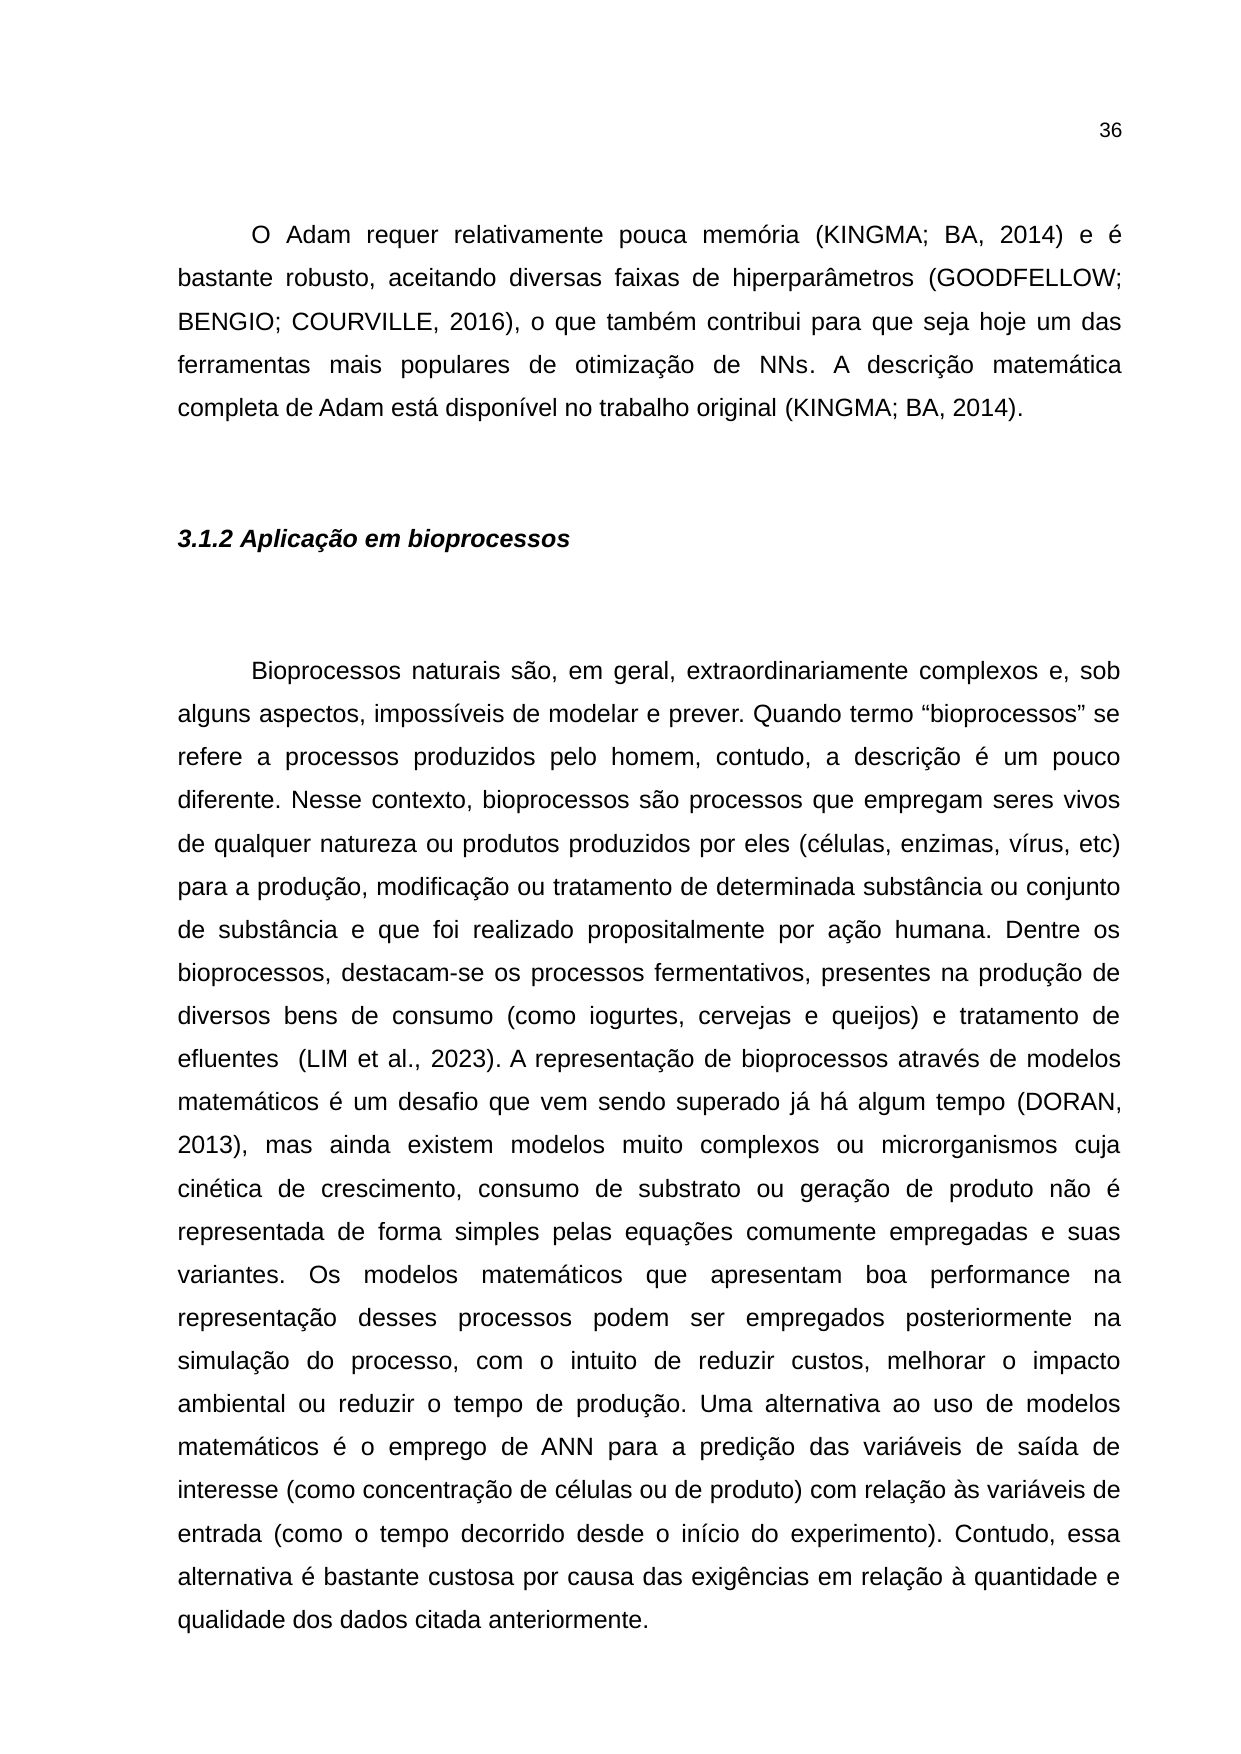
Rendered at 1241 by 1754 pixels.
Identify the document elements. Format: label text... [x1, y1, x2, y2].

subtitle Aplicação em bioprocessos [177, 524, 1122, 553]
text O Adam requer relativamente pouca memória (KINGMA; BA, 2014) e é bastante robusto, aceitando diversas faixas de hiperparâmetros (GOODFELLOW; BENGIO; COURVILLE, 2016), o que também contribui para que seja hoje um das ferramentas mais populares de otimização de NNs. A descrição matemática completa de Adam está disponível no trabalho original (KINGMA; BA, 2014). [177, 220, 1122, 421]
text Bioprocessos naturais são, em geral, extraordinariamente complexos e, sob alguns aspectos, impossíveis de modelar e prever. Quando termo “bioprocessos” se refere a processos produzidos pelo homem, contudo, a descrição é um pouco diferente. Nesse contexto, bioprocessos são processos que empregam seres vivos de qualquer natureza ou produtos produzidos por eles (células, enzimas, vírus, etc) para a produção, modificação ou tratamento de determinada substância ou conjunto de substância e que foi realizado propositalmente por ação humana. Dentre os bioprocessos, destacam-se os processos fermentativos, presentes na produção de diversos bens de consumo (como iogurtes, cervejas e queijos) e tratamento de efluentes (LIM et al., 2023). A representação de bioprocessos através de modelos matemáticos é um desafio que vem sendo superado já há algum tempo (DORAN, 2013), mas ainda existem modelos muito complexos ou microrganismos cuja cinética de crescimento, consumo de substrato ou geração de produto não é representada de forma simples pelas equações comumente empregadas e suas variantes. Os modelos matemáticos que apresentam boa performance na representação desses processos podem ser empregados posteriormente na simulação do processo, com o intuito de reduzir custos, melhorar o impacto ambiental ou reduzir o tempo de produção. Uma alternativa ao uso de modelos matemáticos é o emprego de ANN para a predição das variáveis de saída de interesse (como concentração de células ou de produto) com relação às variáveis de entrada (como o tempo decorrido desde o início do experimento). Contudo, essa alternativa é bastante custosa por causa das exigências em relação à quantidade e qualidade dos dados citada anteriormente. [177, 656, 1122, 1633]
